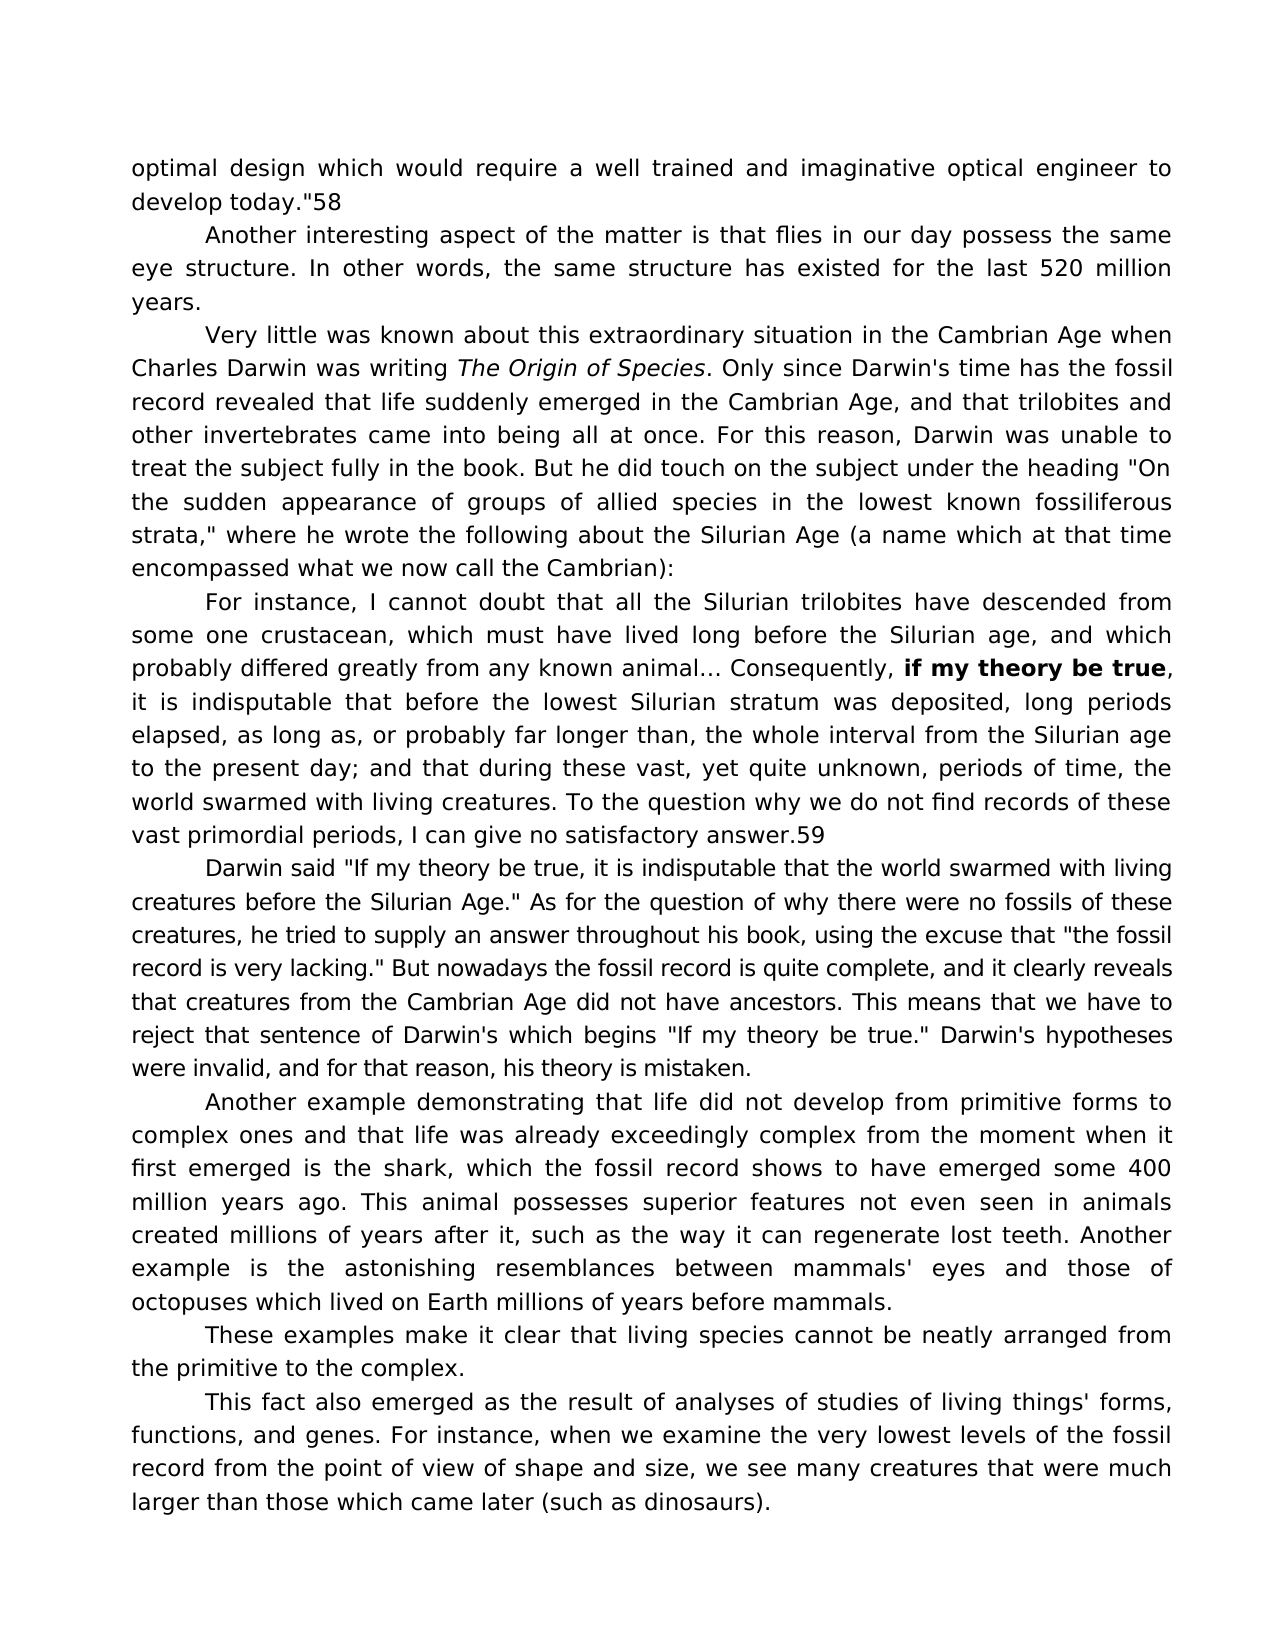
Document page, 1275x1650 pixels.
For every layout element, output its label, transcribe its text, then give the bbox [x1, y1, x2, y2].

text optimal design which would require a well trained and imaginative optical engineer to develop today."58 [131, 150, 1174, 217]
text Very little was known about this extraordinary situation in the Cambrian Age when Charles Darwin was writing The Origin of Species. Only since Darwin's time has the fossil record revealed that life suddenly emerged in the Cambrian Age, and that trilobites and other invertebrates came into being all at once. For this reason, Darwin was unable to treat the subject fully in the book. But he did touch on the subject under the heading "On the sudden appearance of groups of allied species in the lowest known fossiliferous strata," where he wrote the following about the Silurian Age (a name which at that time encompassed what we now call the Cambrian): [131, 317, 1174, 583]
text Another example demonstrating that life did not develop from primitive forms to complex ones and that life was already exceedingly complex from the moment when it first emerged is the shark, which the fossil record shows to have emerged some 400 million years ago. This animal possesses superior features not even seen in animals created millions of years after it, such as the way it can regenerate lost teeth. Another example is the astonishing resemblances between mammals' eyes and those of octopuses which lived on Earth millions of years before mammals. [131, 1083, 1174, 1317]
text This fact also emerged as the result of analyses of studies of living things' forms, functions, and genes. For instance, when we examine the very lowest levels of the fossil record from the point of view of shape and size, we see many creatures that were much larger than those which came later (such as dinosaurs). [131, 1383, 1174, 1517]
text These examples make it clear that living species cannot be neatly arranged from the primitive to the complex. [131, 1317, 1174, 1383]
text For instance, I cannot doubt that all the Silurian trilobites have descended from some one crustacean, which must have lived long before the Silurian age, and which probably differed greatly from any known animal… Consequently, if my theory be true, it is indisputable that before the lowest Silurian stratum was deposited, long periods elapsed, as long as, or probably far longer than, the whole interval from the Silurian age to the present day; and that during these vast, yet quite unknown, periods of time, the world swarmed with living creatures. To the question why we do not find records of these vast primordial periods, I can give no satisfactory answer.59 [131, 583, 1174, 850]
text Another interesting aspect of the matter is that flies in our day possess the same eye structure. In other words, the same structure has existed for the last 520 million years. [131, 217, 1174, 317]
text Darwin said "If my theory be true, it is indisputable that the world swarmed with living creatures before the Silurian Age." As for the question of why there were no fossils of these creatures, he tried to supply an answer throughout his book, using the excuse that "the fossil record is very lacking." But nowadays the fossil record is quite complete, and it clearly reveals that creatures from the Cambrian Age did not have ancestors. This means that we have to reject that sentence of Darwin's which begins "If my theory be true." Darwin's hypotheses were invalid, and for that reason, his theory is mistaken. [131, 850, 1174, 1083]
